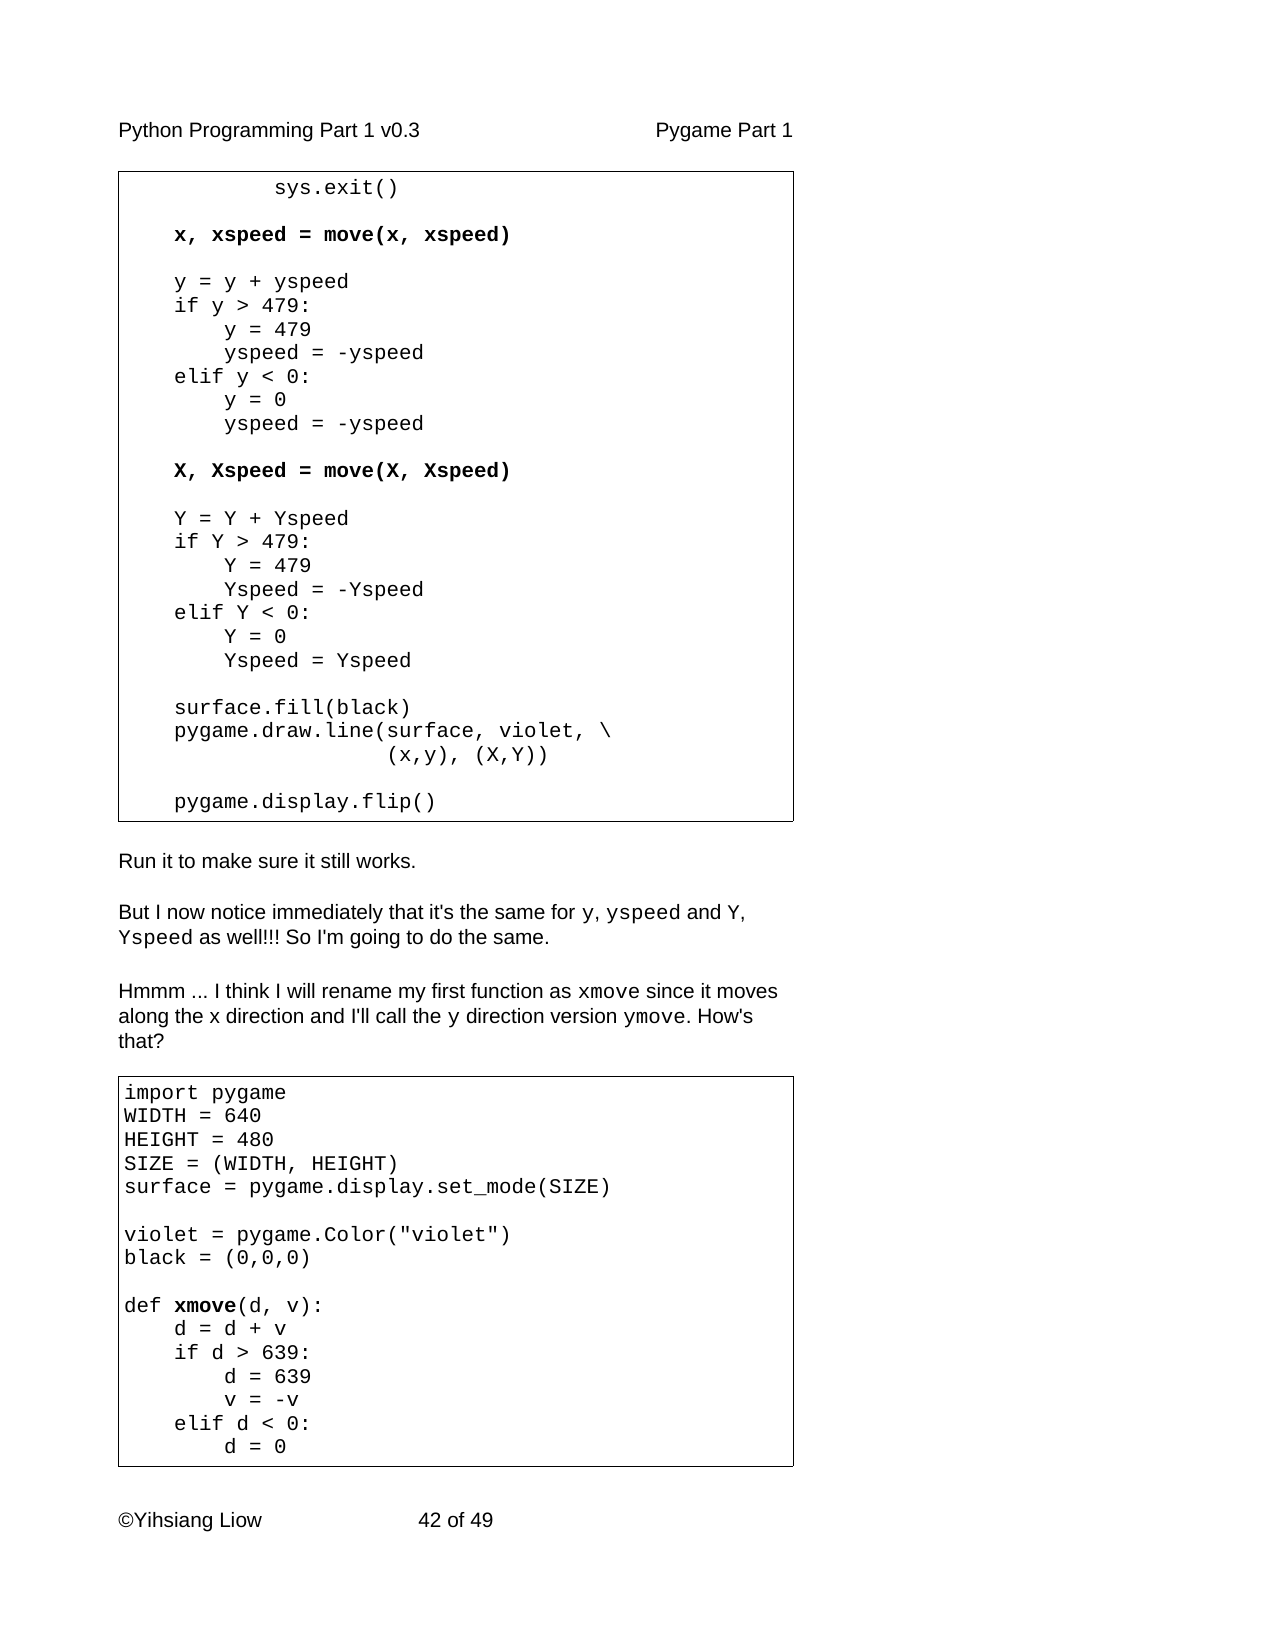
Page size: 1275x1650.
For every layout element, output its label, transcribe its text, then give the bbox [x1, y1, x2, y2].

text Run it to make sure it still works. [118, 849, 793, 872]
table_header sys.exit() x, xspeed = move(x, xspeed) y = y + yspeed if y > 479: y = 479 yspeed = -yspeed elif y < 0: y = 0 yspeed = -yspeed X, Xspeed = move(X, Xspeed) Y = Y + Yspeed if Y > 479: Y = 479 Yspeed = -Yspeed elif Y < 0: Y = 0 Yspeed = Yspeed surface.fill(black) pygame.draw.line(surface, violet, \ (x,y), (X,Y)) pygame.display.flip() [119, 172, 793, 821]
text Hmmm ... I think I will rename my first function as xmove since it moves along the x direction and I'll call the y direction version ymove. How's that? [118, 979, 793, 1053]
table_header import pygame WIDTH = 640 HEIGHT = 480 SIZE = (WIDTH, HEIGHT) surface = pygame.display.set_mode(SIZE) violet = pygame.Color("violet") black = (0,0,0) def xmove(d, v): d = d + v if d > 639: d = 639 v = -v elif d < 0: d = 0 [119, 1077, 793, 1466]
text But I now notice immediately that it's the same for y, yspeed and Y, Yspeed as well!!! So I'm going to do the same. [118, 901, 793, 951]
